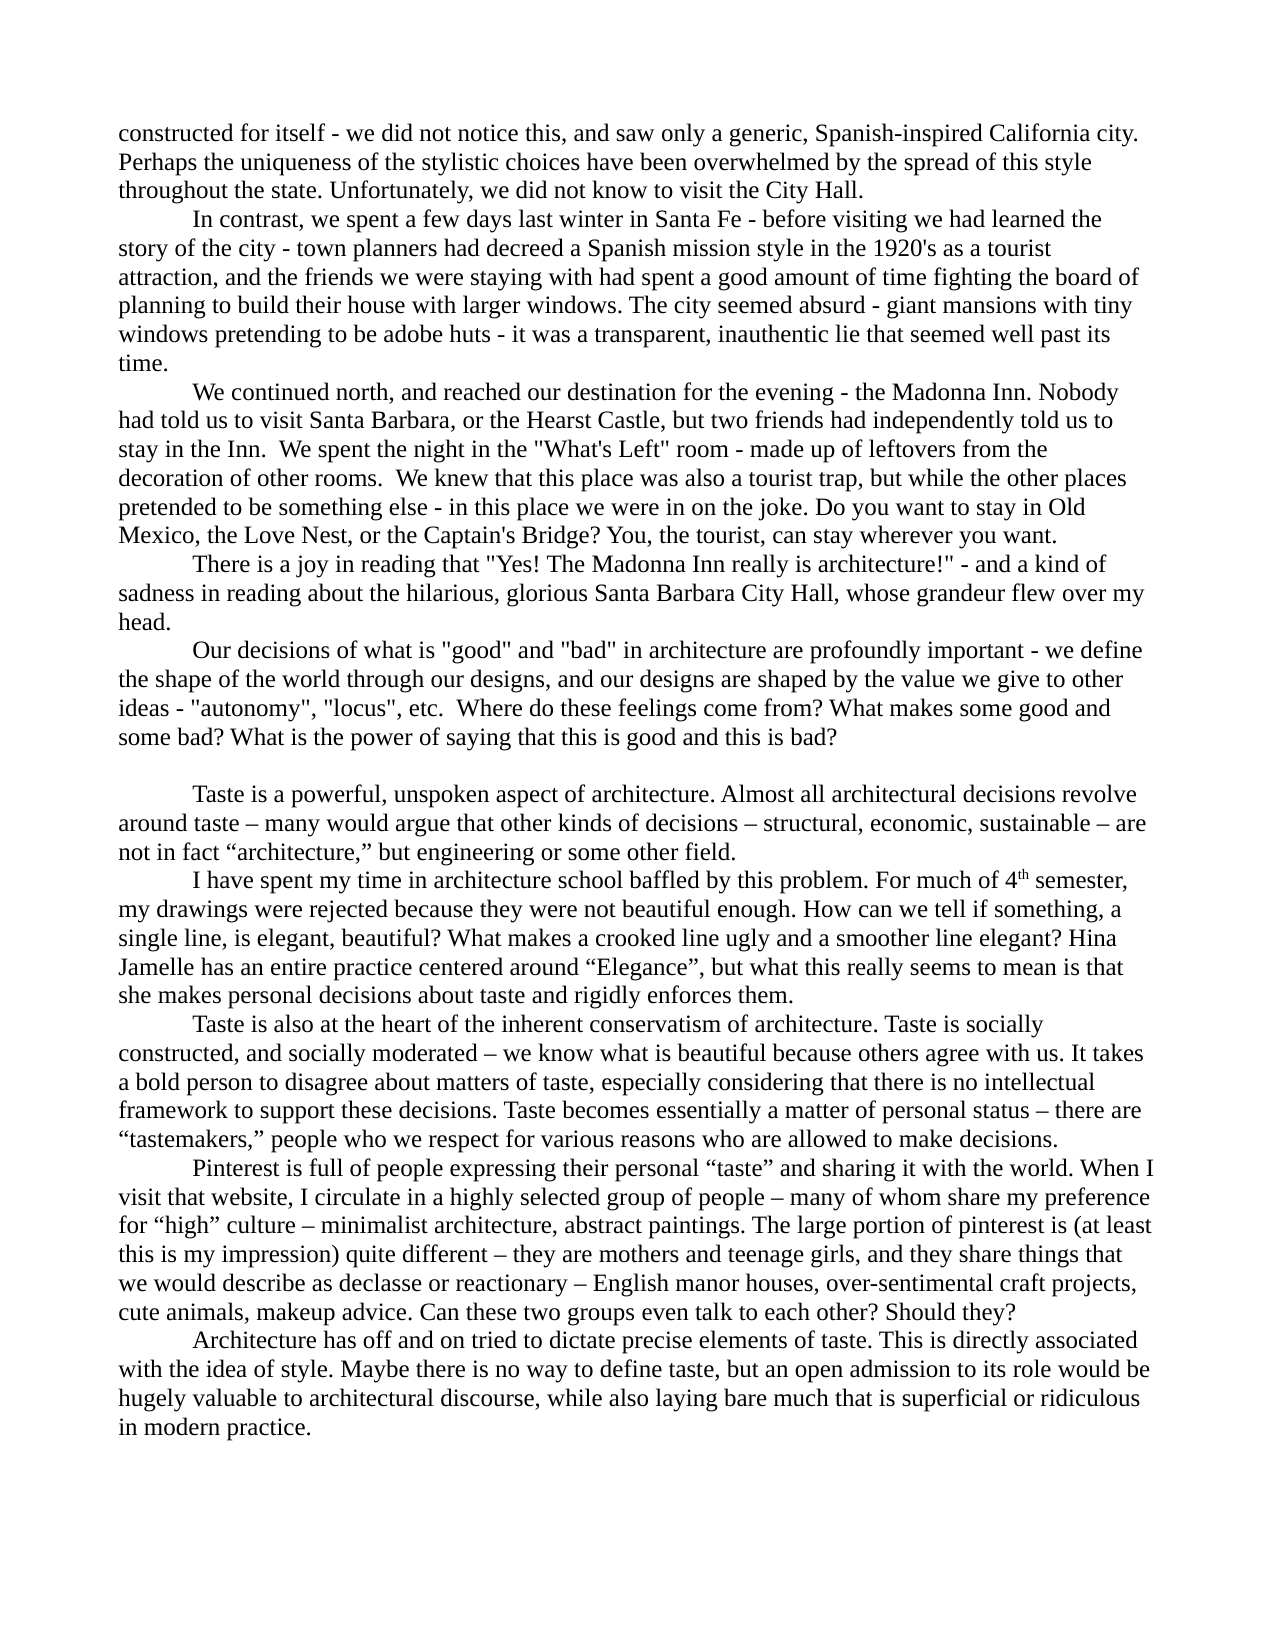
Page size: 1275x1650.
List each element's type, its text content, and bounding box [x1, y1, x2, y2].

text constructed for itself - we did not notice this, and saw only a generic, Spanish-inspired California city. Perhaps the uniqueness of the stylistic choices have been overwhelmed by the spread of this style throughout the state. Unfortunately, we did not know to visit the City Hall. [118, 118, 1157, 204]
text Architecture has off and on tried to dictate precise elements of taste. This is directly associated with the idea of style. Maybe there is no way to define taste, but an open admission to its role would be hugely valuable to architectural discourse, while also laying bare much that is superficial or ridiculous in modern practice. [118, 1326, 1157, 1441]
text I have spent my time in architecture school baffled by this problem. For much of 4th semester, my drawings were rejected because they were not beautiful enough. How can we tell if something, a single line, is elegant, beautiful? What makes a crooked line ugly and a smoother line elegant? Hina Jamelle has an entire practice centered around “Elegance”, but what this really seems to mean is that she makes personal decisions about taste and rigidly enforces them. [118, 866, 1157, 1009]
text Taste is a powerful, unspoken aspect of architecture. Almost all architectural decisions revolve around taste – many would argue that other kinds of decisions – structural, economic, sustainable – are not in fact “architecture,” but engineering or some other field. [118, 779, 1157, 866]
text In contrast, we spent a few days last winter in Santa Fe - before visiting we had learned the story of the city - town planners had decreed a Spanish mission style in the 1920's as a tourist attraction, and the friends we were staying with had spent a good amount of time fighting the board of planning to build their house with larger windows. The city seemed absurd - giant mansions with tiny windows pretending to be adobe huts - it was a transparent, inauthentic lie that seemed well past its time. [118, 204, 1157, 377]
text Taste is also at the heart of the inherent conservatism of architecture. Taste is socially constructed, and socially moderated – we know what is beautiful because others agree with us. It takes a bold person to disagree about matters of taste, especially considering that there is no intellectual framework to support these decisions. Taste becomes essentially a matter of personal status – there are “tastemakers,” people who we respect for various reasons who are allowed to make decisions. [118, 1009, 1157, 1153]
text We continued north, and reached our destination for the evening - the Madonna Inn. Nobody had told us to visit Santa Barbara, or the Hearst Castle, but two friends had independently told us to stay in the Inn. We spent the night in the "What's Left" room - made up of leftovers from the decoration of other rooms. We knew that this place was also a tourist trap, but while the other places pretended to be something else - in this place we were in on the joke. Do you want to stay in Old Mexico, the Love Nest, or the Captain's Bridge? You, the tourist, can stay wherever you want. [118, 377, 1157, 549]
text There is a joy in reading that "Yes! The Madonna Inn really is architecture!" - and a kind of sadness in reading about the hilarious, glorious Santa Barbara City Hall, whose grandeur flew over my head. [118, 549, 1157, 636]
text Our decisions of what is "good" and "bad" in architecture are profoundly important - we define the shape of the world through our designs, and our designs are shaped by the value we give to other ideas - "autonomy", "locus", etc. Where do these feelings come from? What makes some good and some bad? What is the power of saying that this is good and this is bad? [118, 636, 1157, 751]
text Pinterest is full of people expressing their personal “taste” and sharing it with the world. When I visit that website, I circulate in a highly selected group of people – many of whom share my preference for “high” culture – minimalist architecture, abstract paintings. The large portion of pinterest is (at least this is my impression) quite different – they are mothers and teenage girls, and they share things that we would describe as declasse or reactionary – English manor houses, over-sentimental craft projects, cute animals, makeup advice. Can these two groups even talk to each other? Should they? [118, 1153, 1157, 1326]
